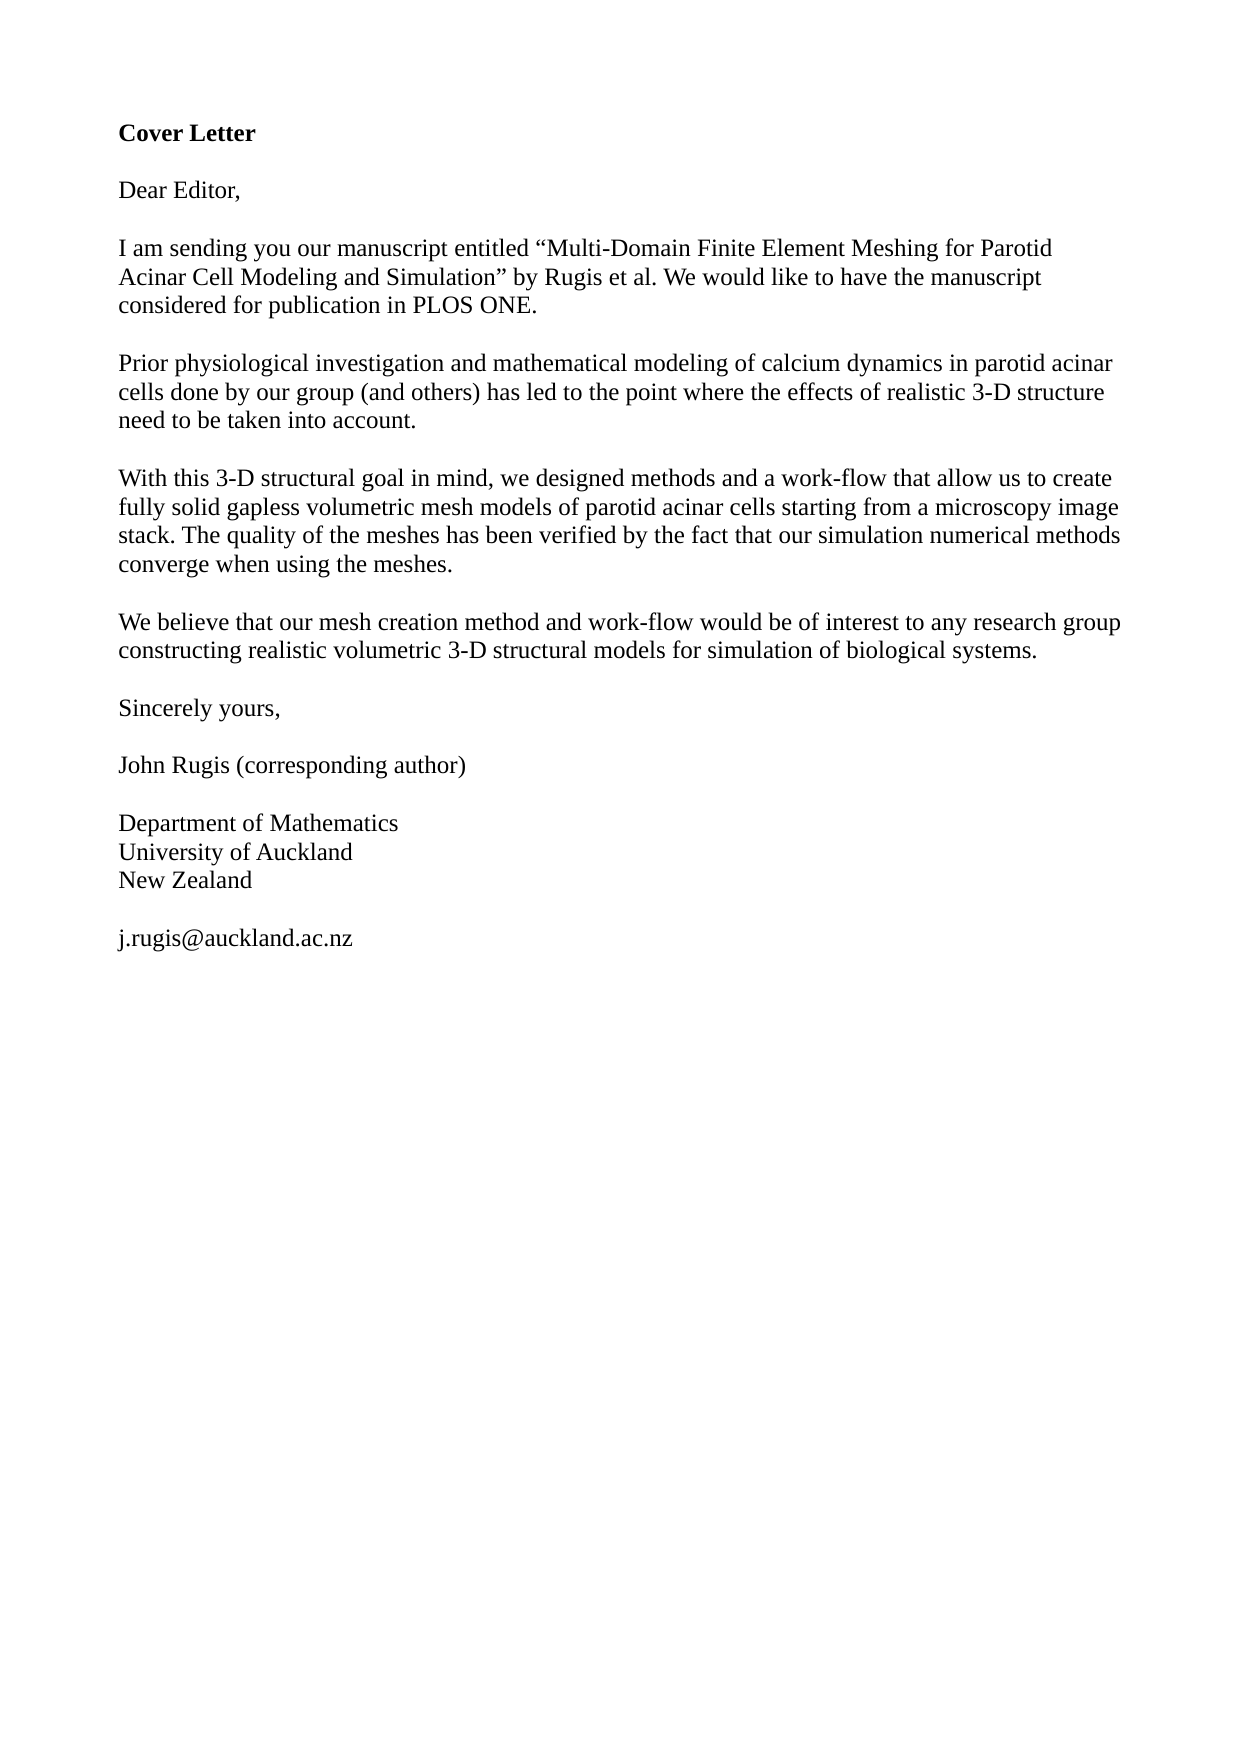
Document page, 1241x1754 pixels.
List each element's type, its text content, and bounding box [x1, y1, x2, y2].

text Dear Editor, [118, 176, 1122, 204]
text John Rugis (corresponding author) [118, 751, 1122, 779]
text Department of Mathematics [118, 808, 1122, 837]
text Cover Letter [118, 118, 1122, 147]
text j.rugis@auckland.ac.nz [118, 923, 1122, 952]
text New Zealand [118, 866, 1122, 894]
text With this 3-D structural goal in mind, we designed methods and a work-flow that allow us to create fully solid gapless volumetric mesh models of parotid acinar cells starting from a microscopy image stack. The quality of the meshes has been verified by the fact that our simulation numerical methods converge when using the meshes. [118, 463, 1122, 578]
text University of Auckland [118, 837, 1122, 866]
text Prior physiological investigation and mathematical modeling of calcium dynamics in parotid acinar cells done by our group (and others) has led to the point where the effects of realistic 3-D structure need to be taken into account. [118, 348, 1122, 434]
text We believe that our mesh creation method and work-flow would be of interest to any research group constructing realistic volumetric 3-D structural models for simulation of biological systems. [118, 607, 1122, 664]
text I am sending you our manuscript entitled “Multi-Domain Finite Element Meshing for Parotid Acinar Cell Modeling and Simulation” by Rugis et al. We would like to have the manuscript considered for publication in PLOS ONE. [118, 233, 1122, 319]
text Sincerely yours, [118, 693, 1122, 722]
